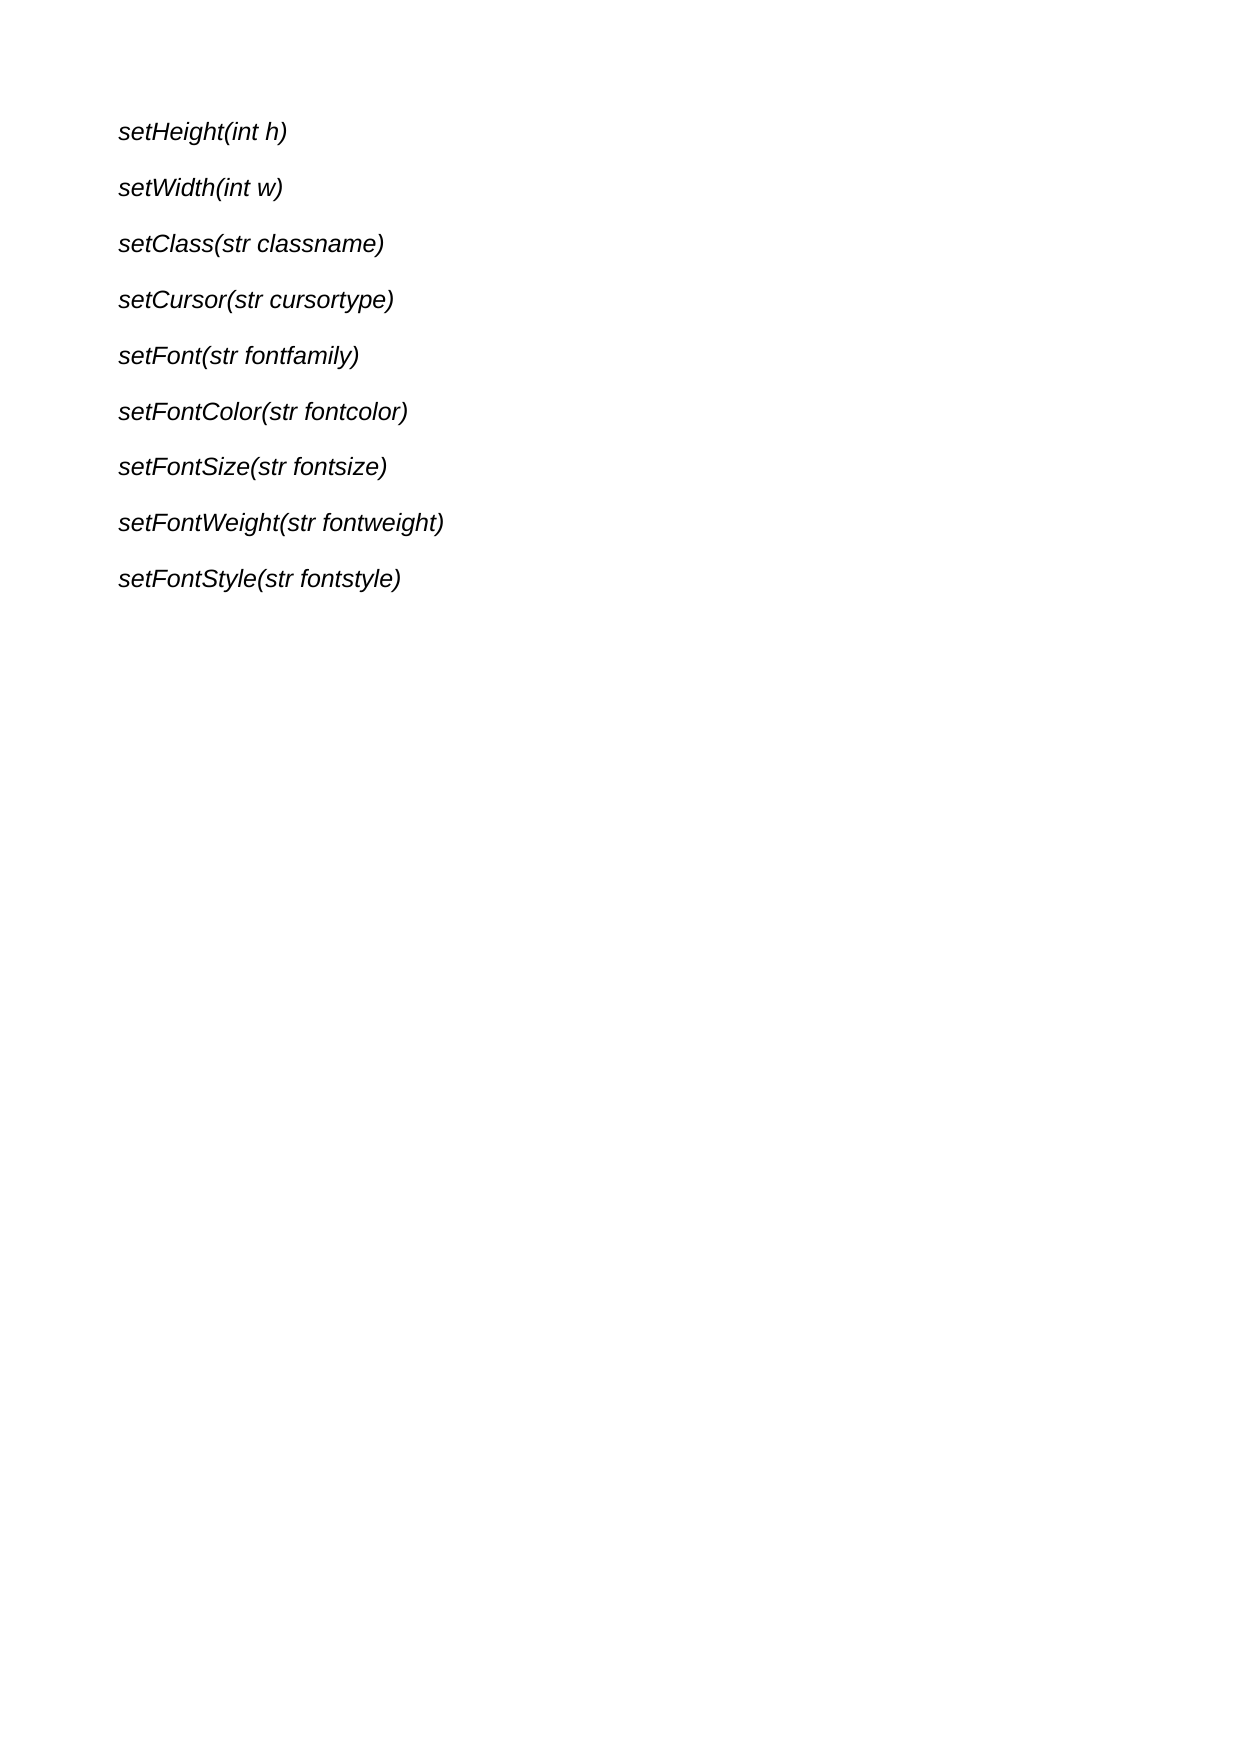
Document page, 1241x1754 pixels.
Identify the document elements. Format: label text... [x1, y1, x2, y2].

text setFontWeight(str fontweight) [118, 509, 1122, 537]
text setFontColor(str fontcolor) [118, 397, 1122, 425]
text setFontStyle(str fontstyle) [118, 565, 1122, 593]
text setFont(str fontfamily) [118, 341, 1122, 369]
text setCursor(str cursortype) [118, 286, 1122, 313]
text setClass(str classname) [118, 230, 1122, 258]
text setHeight(int h) [118, 118, 1122, 146]
text setFontSize(str fontsize) [118, 453, 1122, 481]
text setWidth(int w) [118, 174, 1122, 202]
